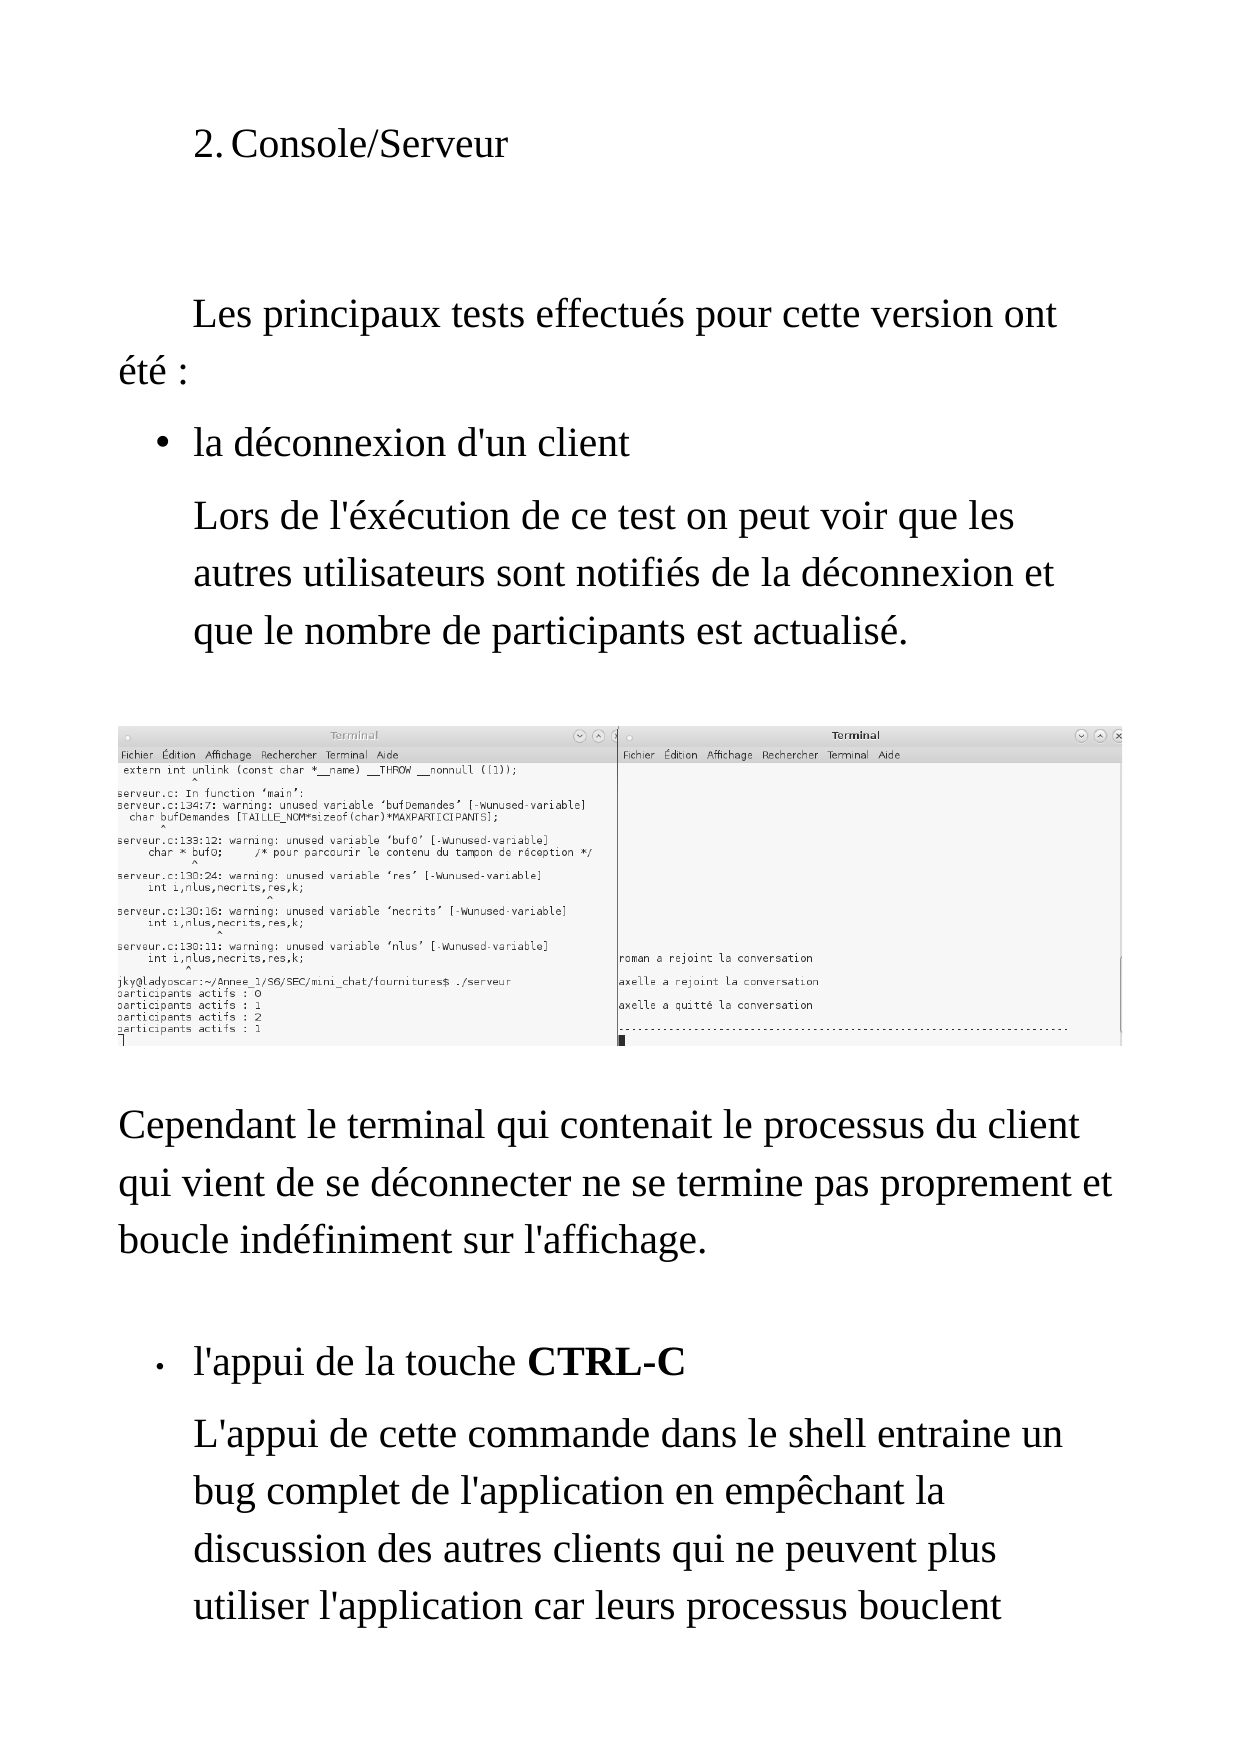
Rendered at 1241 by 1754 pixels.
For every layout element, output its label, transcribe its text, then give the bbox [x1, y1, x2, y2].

list Lors de l'éxécution de ce test on peut voir que les autres utilisateurs sont notifiés de la déconnexion et que le nombre de participants est actualisé. [156, 490, 1122, 653]
list l'appui de la touche CTRL-C [156, 1336, 1122, 1384]
list Console/Serveur [193, 118, 1122, 166]
picture [118, 726, 1123, 1046]
list L'appui de cette commande dans le shell entraine un bug complet de l'application en empêchant la discussion des autres clients qui ne peuvent plus utiliser l'application car leurs processus bouclent [156, 1408, 1122, 1629]
list la déconnexion d'un client [156, 418, 1122, 466]
text Les principaux tests effectués pour cette version ont été : [118, 288, 1122, 394]
text Cependant le terminal qui contenait le processus du client qui vient de se déconnecter ne se termine pas proprement et boucle indéfiniment sur l'affichage. [118, 1100, 1122, 1263]
